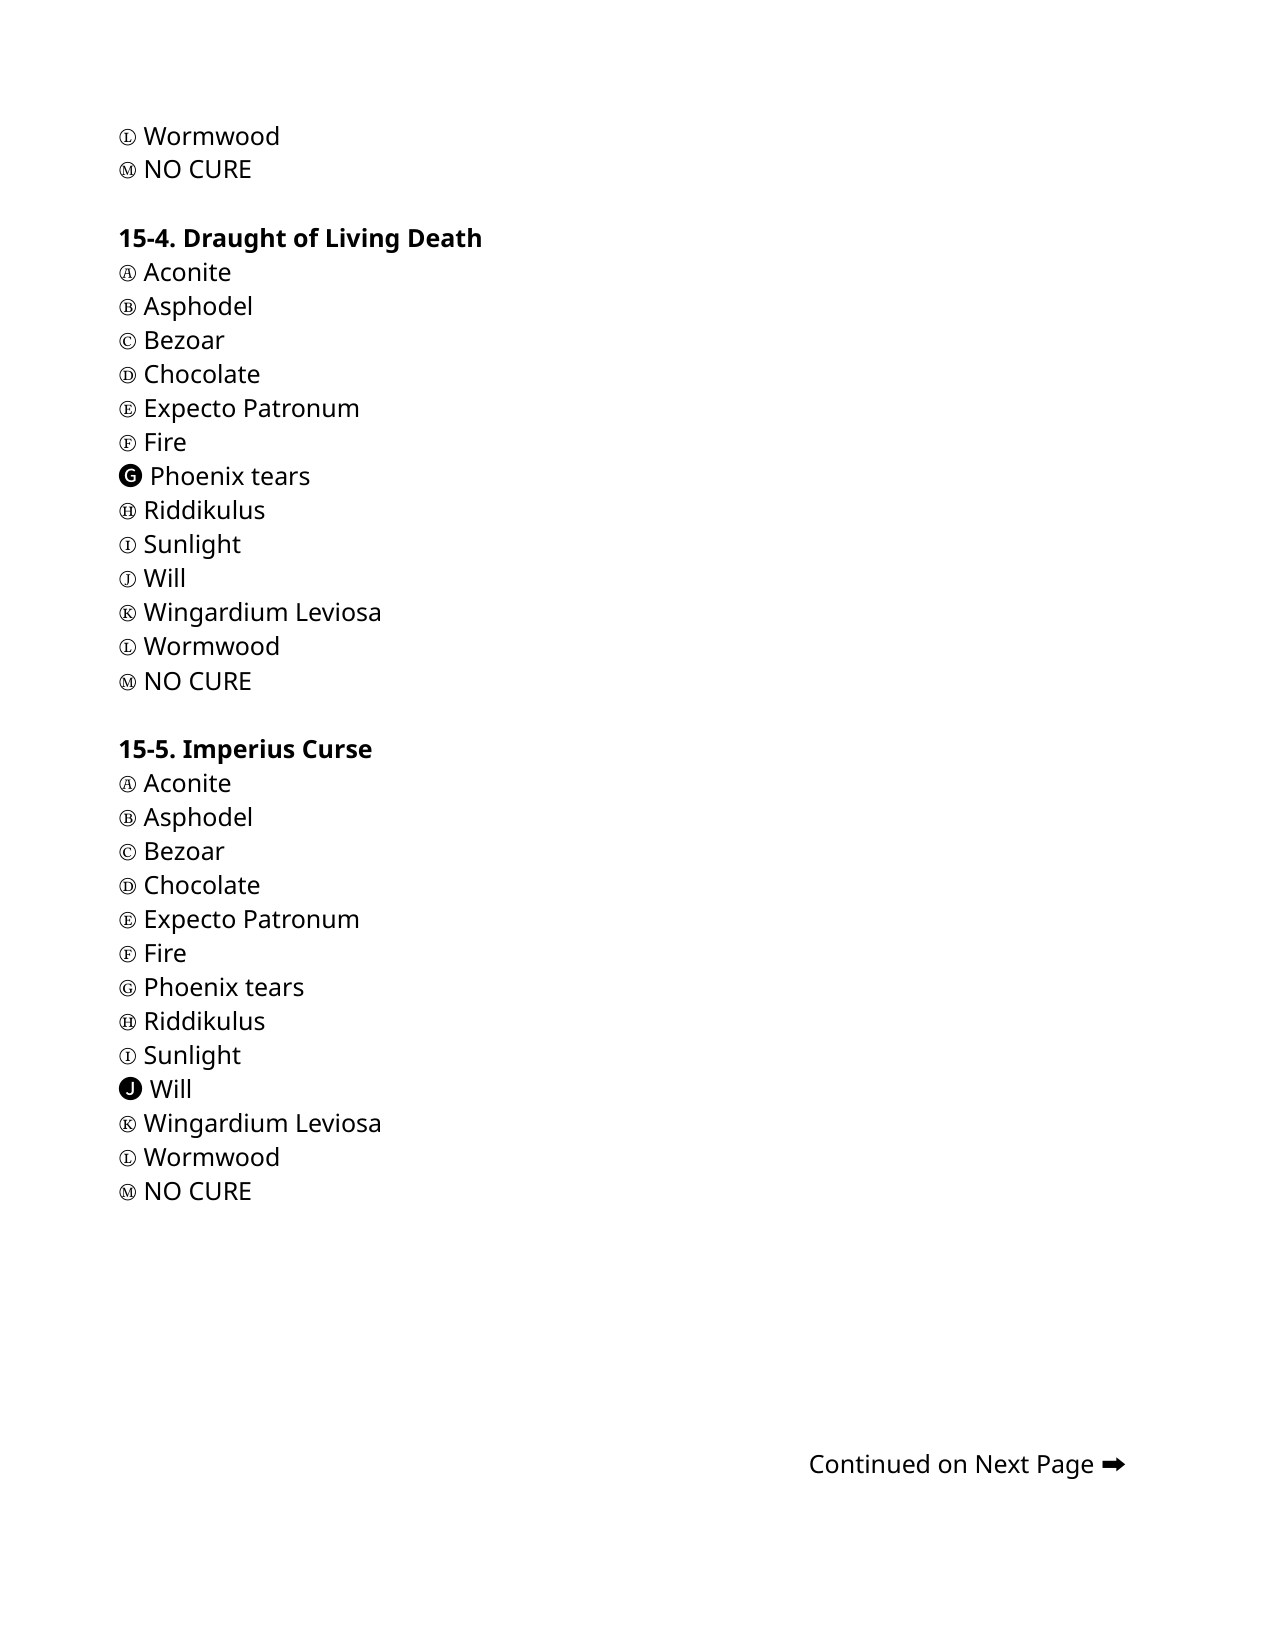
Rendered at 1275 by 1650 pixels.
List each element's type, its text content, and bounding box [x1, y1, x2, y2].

text 15-4. Draught of Living Death Ⓐ Aconite Ⓑ Asphodel Ⓒ Bezoar Ⓓ Chocolate Ⓔ Expecto Patronum Ⓕ Fire 🅖 Phoenix tears Ⓗ Riddikulus Ⓘ Sunlight Ⓙ Will Ⓚ Wingardium Leviosa Ⓛ Wormwood Ⓜ NO CURE [118, 220, 1157, 697]
text Ⓛ Wormwood Ⓜ NO CURE [118, 118, 1157, 186]
text Continued on Next Page 🠲 [118, 1447, 1157, 1481]
text 15-5. Imperius Curse Ⓐ Aconite Ⓑ Asphodel Ⓒ Bezoar Ⓓ Chocolate Ⓔ Expecto Patronum Ⓕ Fire Ⓖ Phoenix tears Ⓗ Riddikulus Ⓘ Sunlight 🅙 Will Ⓚ Wingardium Leviosa Ⓛ Wormwood Ⓜ NO CURE [118, 731, 1157, 1208]
